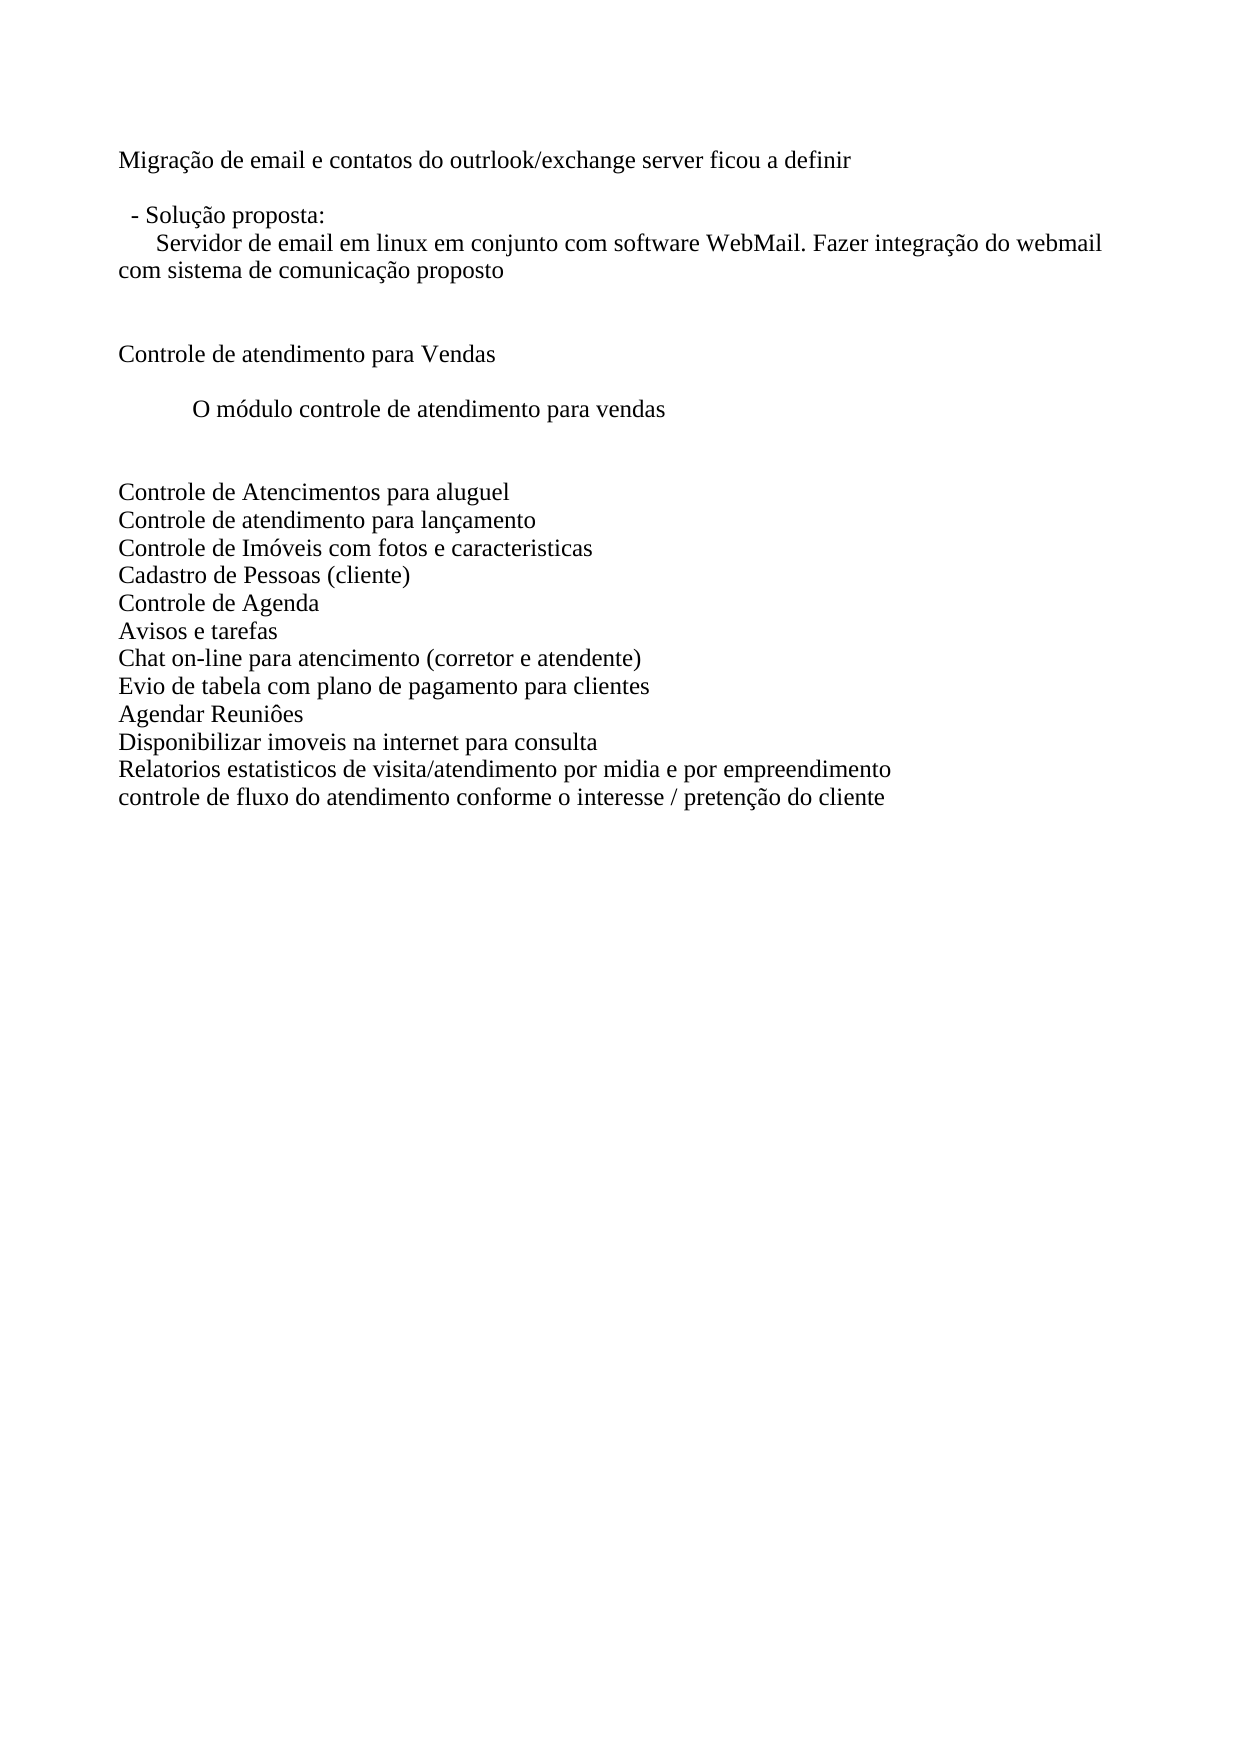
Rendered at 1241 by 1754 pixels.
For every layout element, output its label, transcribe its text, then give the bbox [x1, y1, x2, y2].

text O módulo controle de atendimento para vendas [118, 395, 1122, 423]
text Agendar Reuniôes [118, 700, 1122, 728]
text Migração de email e contatos do outrlook/exchange server ficou a definir [118, 146, 1122, 173]
text - Solução proposta: [118, 201, 1122, 229]
text Servidor de email em linux em conjunto com software WebMail. Fazer integração do webmail com sistema de comunicação proposto [118, 229, 1122, 284]
text Relatorios estatisticos de visita/atendimento por midia e por empreendimento [118, 755, 1122, 783]
text Evio de tabela com plano de pagamento para clientes [118, 672, 1122, 700]
text Controle de Imóveis com fotos e caracteristicas [118, 534, 1122, 561]
text Cadastro de Pessoas (cliente) [118, 561, 1122, 589]
text Controle de atendimento para Vendas [118, 340, 1122, 367]
text Chat on-line para atencimento (corretor e atendente) [118, 644, 1122, 672]
text Controle de Agenda [118, 589, 1122, 617]
text Controle de atendimento para lançamento [118, 506, 1122, 534]
text Disponibilizar imoveis na internet para consulta [118, 728, 1122, 755]
text controle de fluxo do atendimento conforme o interesse / pretenção do cliente [118, 783, 1122, 811]
text Controle de Atencimentos para aluguel [118, 478, 1122, 506]
text Avisos e tarefas [118, 617, 1122, 644]
